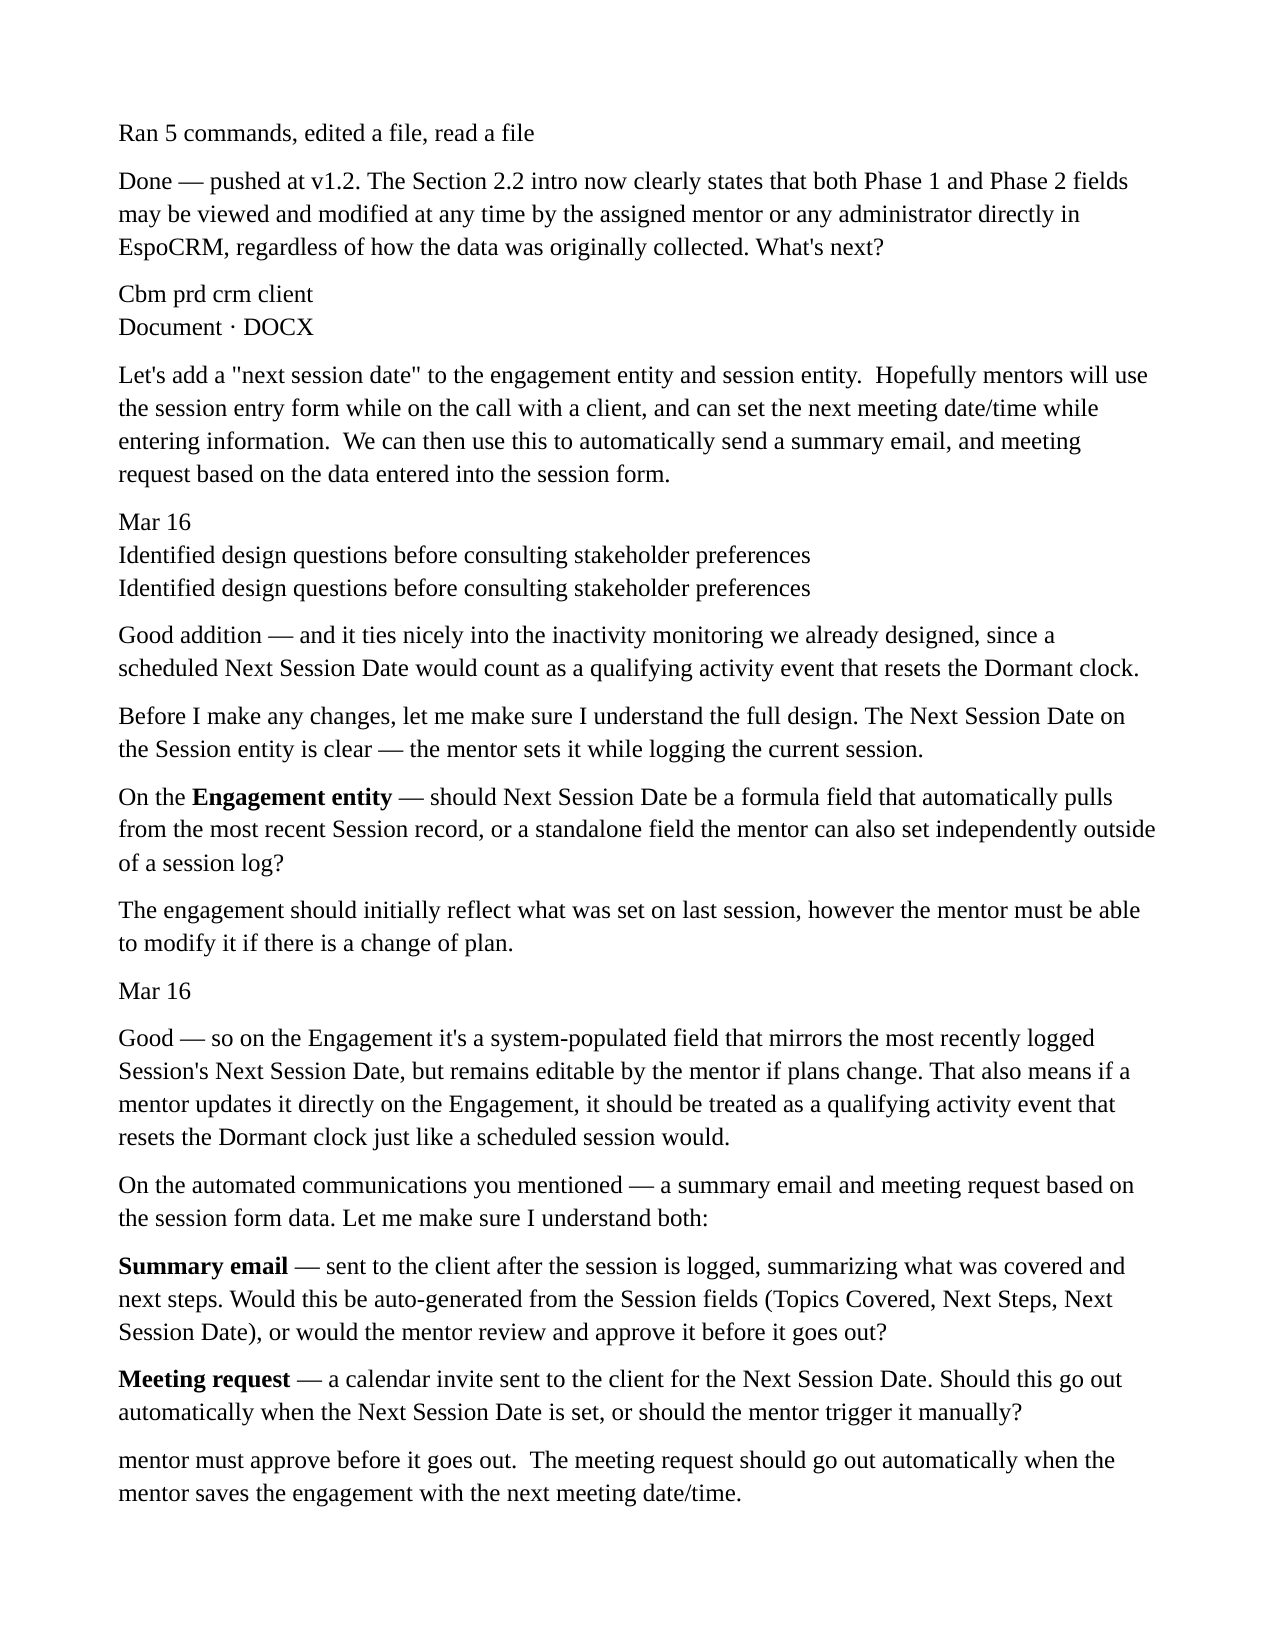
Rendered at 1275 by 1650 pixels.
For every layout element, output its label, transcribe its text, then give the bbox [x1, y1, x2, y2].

text Before I make any changes, let me make sure I understand the full design. The Next Session Date on the Session entity is clear — the mentor sets it while logging the current session. [118, 701, 1157, 763]
text Mar 16 [118, 976, 1157, 1004]
text Done — pushed at v1.2. The Section 2.2 intro now clearly states that both Phase 1 and Phase 2 fields may be viewed and modified at any time by the assigned mentor or any administrator directly in EspoCRM, regardless of how the data was originally collected. What's next? [118, 166, 1157, 261]
text Summary email — sent to the client after the session is logged, summarizing what was covered and next steps. Would this be auto-generated from the Session fields (Topics Covered, Next Steps, Next Session Date), or would the mentor review and approve it before it goes out? [118, 1251, 1157, 1346]
text Good addition — and it ties nicely into the inactivity monitoring we already designed, since a scheduled Next Session Date would count as a qualifying activity event that resets the Dormant clock. [118, 620, 1157, 682]
text On the Engagement entity — should Next Session Date be a formula field that automatically pulls from the most recent Session record, or a standalone field the mentor can also set independently outside of a session log? [118, 782, 1157, 876]
text Meeting request — a calendar invite sent to the client for the Next Session Date. Should this go out automatically when the Next Session Date is set, or should the mentor trigger it manually? [118, 1364, 1157, 1426]
text Mar 16 [118, 507, 1157, 535]
text Document · DOCX [118, 312, 1157, 341]
text Ran 5 commands, edited a file, read a file [118, 118, 1157, 147]
text Let's add a "next session date" to the engagement entity and session entity. Hopefully mentors will use the session entry form while on the call with a client, and can set the next meeting date/time while entering information. We can then use this to automatically send a summary email, and meeting request based on the data entered into the session form. [118, 360, 1157, 488]
text Identified design questions before consulting stakeholder preferences [118, 573, 1157, 601]
text Good — so on the Engagement it's a system-populated field that mirrors the most recently logged Session's Next Session Date, but remains editable by the mentor if plans change. That also means if a mentor updates it directly on the Engagement, it should be treated as a qualifying activity event that resets the Dormant clock just like a scheduled session would. [118, 1023, 1157, 1151]
text mentor must approve before it goes out. The meeting request should go out automatically when the mentor saves the engagement with the next meeting date/time. [118, 1445, 1157, 1507]
text On the automated communications you mentioned — a summary email and meeting request based on the session form data. Let me make sure I understand both: [118, 1170, 1157, 1232]
text The engagement should initially reflect what was set on last session, however the mentor must be able to modify it if there is a change of plan. [118, 895, 1157, 957]
text Identified design questions before consulting stakeholder preferences [118, 540, 1157, 568]
text Cbm prd crm client [118, 279, 1157, 308]
